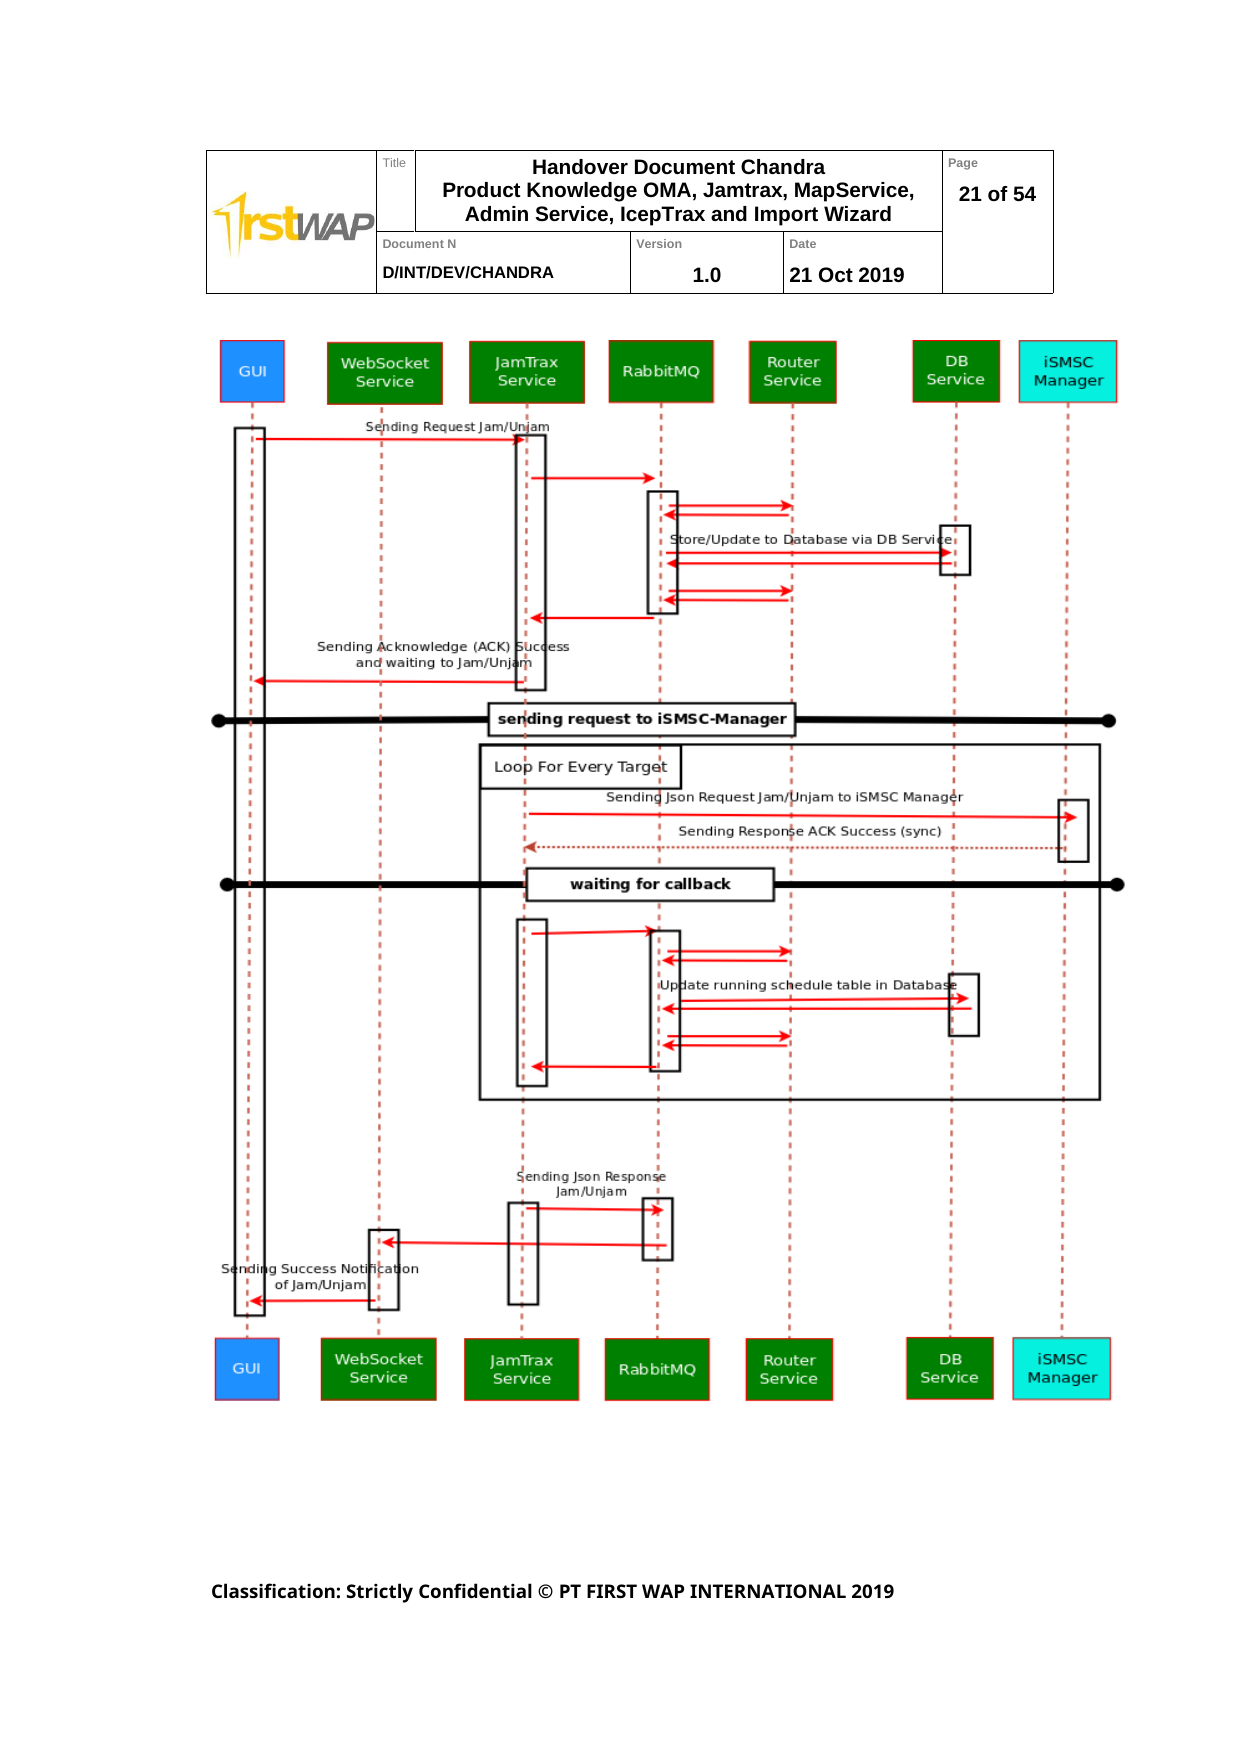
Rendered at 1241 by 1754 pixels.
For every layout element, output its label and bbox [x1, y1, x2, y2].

picture [211, 191, 375, 259]
picture [210, 340, 1126, 1402]
